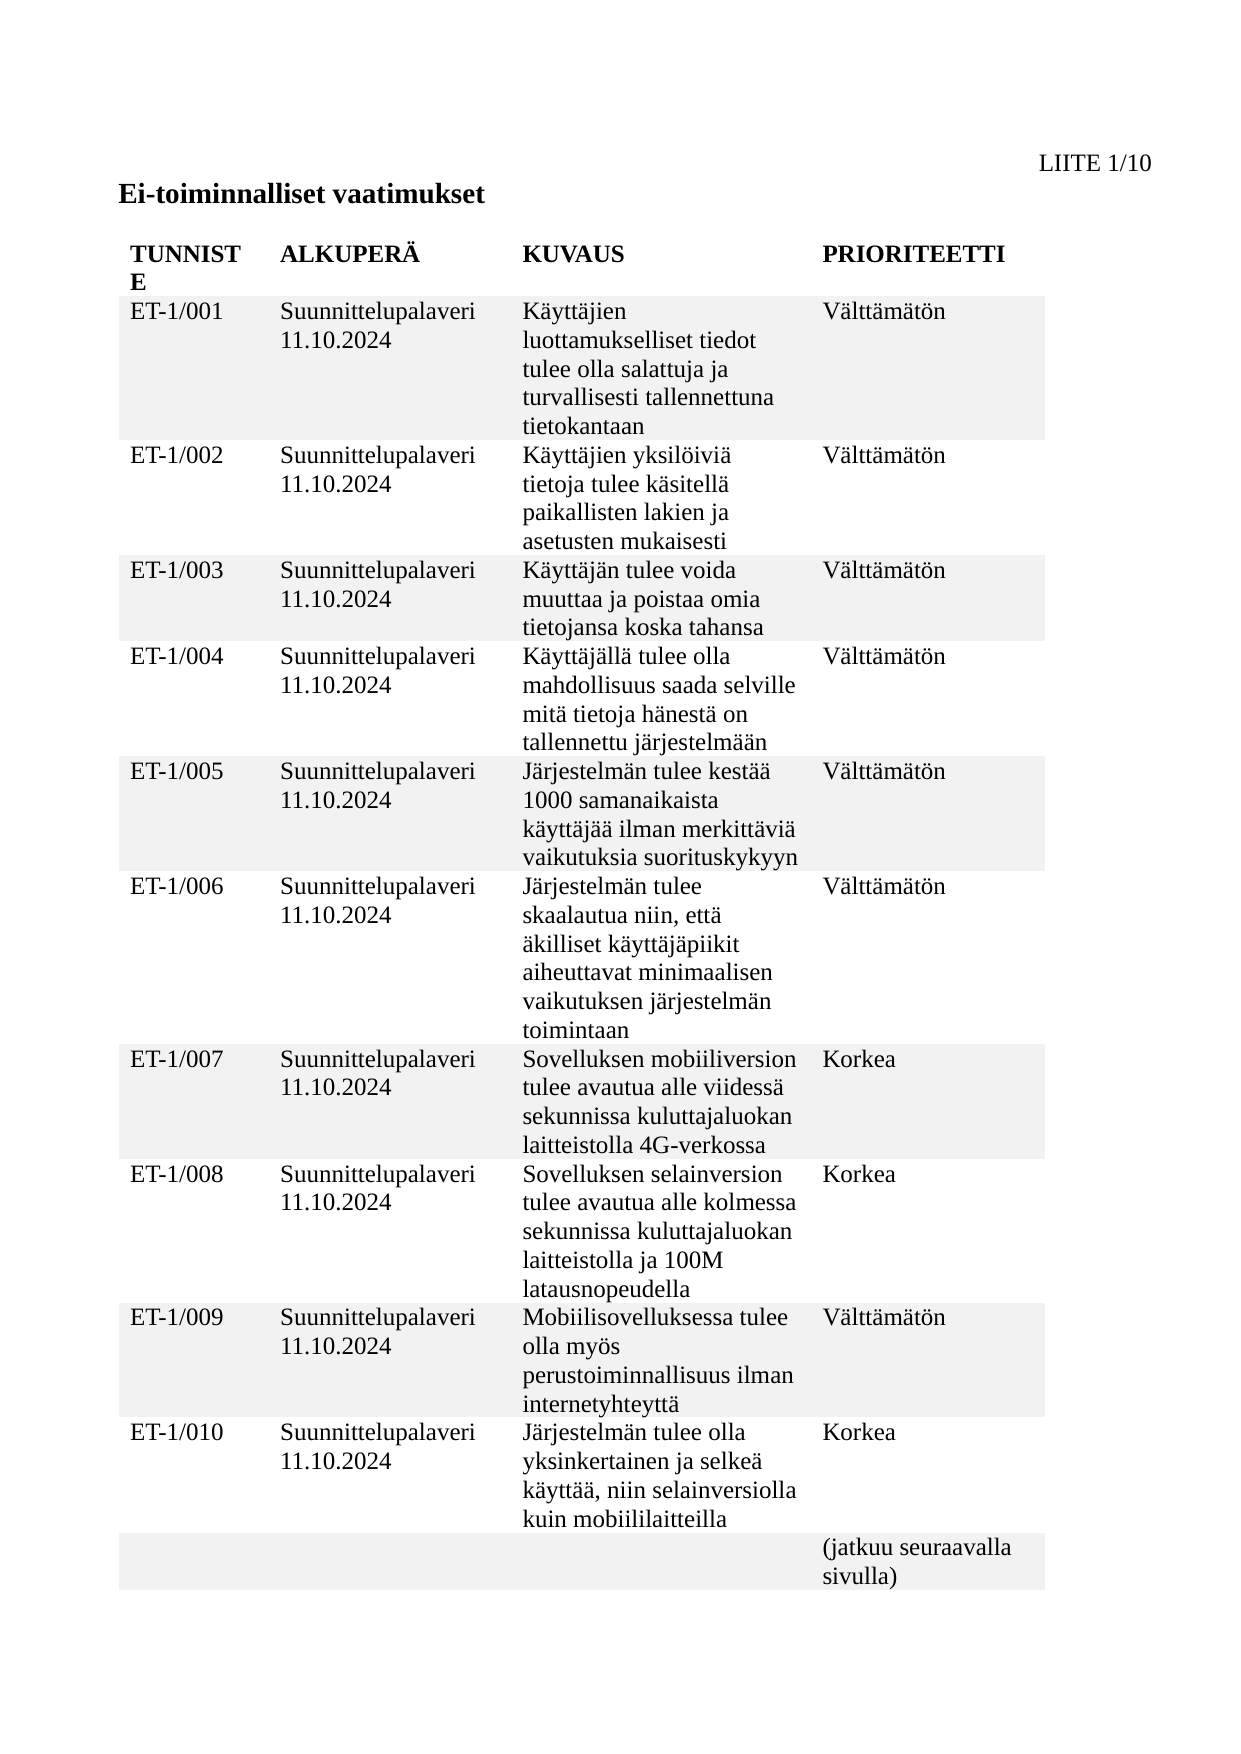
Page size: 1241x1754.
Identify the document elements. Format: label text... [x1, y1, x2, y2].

table_cell [269, 1533, 511, 1590]
table_cell ET-1/007 [119, 1044, 269, 1159]
table_cell ET-1/005 [119, 756, 269, 871]
table_cell ET-1/004 [119, 641, 269, 756]
table_cell Suunnittelupalaveri 11.10.2024 [269, 1303, 511, 1417]
table_cell Mobiilisovelluksessa tulee olla myös perustoiminnallisuus ilman internetyhteyttä [511, 1303, 811, 1417]
table_cell Järjestelmän tulee kestää 1000 samanaikaista käyttäjää ilman merkittäviä vaikutuksia suorituskykyyn [511, 756, 811, 871]
table_header KUVAUS [511, 239, 811, 296]
table_header TUNNISTE [119, 239, 269, 296]
table_cell Suunnittelupalaveri 11.10.2024 [269, 1159, 511, 1302]
table_cell Käyttäjällä tulee olla mahdollisuus saada selville mitä tietoja hänestä on tallennettu järjestelmään [511, 641, 811, 756]
table_cell Välttämätön [811, 756, 1045, 871]
table_cell ET-1/002 [119, 440, 269, 555]
table_cell Välttämätön [811, 555, 1045, 641]
table_cell Suunnittelupalaveri 11.10.2024 [269, 296, 511, 440]
table_cell Korkea [811, 1044, 1045, 1159]
table_cell Välttämätön [811, 440, 1045, 555]
text Ei-toiminnalliset vaatimukset [118, 176, 1152, 210]
table_cell (jatkuu seuraavalla sivulla) [811, 1533, 1045, 1590]
table_cell [511, 1533, 811, 1590]
table_cell Käyttäjien luottamukselliset tiedot tulee olla salattuja ja turvallisesti tallennettuna tietokantaan [511, 296, 811, 440]
table_cell Sovelluksen mobiiliversion tulee avautua alle viidessä sekunnissa kuluttajaluokan laitteistolla 4G-verkossa [511, 1044, 811, 1159]
table_cell ET-1/006 [119, 871, 269, 1044]
table_cell Sovelluksen selainversion tulee avautua alle kolmessa sekunnissa kuluttajaluokan laitteistolla ja 100M latausnopeudella [511, 1159, 811, 1302]
table_cell Suunnittelupalaveri 11.10.2024 [269, 756, 511, 871]
table_cell Suunnittelupalaveri 11.10.2024 [269, 1044, 511, 1159]
table_cell Välttämätön [811, 641, 1045, 756]
table_cell ET-1/008 [119, 1159, 269, 1302]
table_cell [119, 1533, 269, 1590]
table_cell Suunnittelupalaveri 11.10.2024 [269, 440, 511, 555]
table_cell Välttämätön [811, 296, 1045, 440]
table_cell Välttämätön [811, 1303, 1045, 1417]
table_cell ET-1/009 [119, 1303, 269, 1417]
table_cell Korkea [811, 1159, 1045, 1302]
table_cell Käyttäjien yksilöiviä tietoja tulee käsitellä paikallisten lakien ja asetusten mukaisesti [511, 440, 811, 555]
table_cell Suunnittelupalaveri 11.10.2024 [269, 871, 511, 1044]
table_cell ET-1/001 [119, 296, 269, 440]
text LIITE 1/10 [118, 148, 1152, 176]
table_header ALKUPERÄ [269, 239, 511, 296]
table_cell Korkea [811, 1418, 1045, 1532]
table_cell ET-1/010 [119, 1418, 269, 1532]
table_cell Suunnittelupalaveri 11.10.2024 [269, 641, 511, 756]
table_cell Suunnittelupalaveri 11.10.2024 [269, 1418, 511, 1532]
table_header PRIORITEETTI [811, 239, 1045, 296]
table_cell ET-1/003 [119, 555, 269, 641]
table_cell Järjestelmän tulee skaalautua niin, että äkilliset käyttäjäpiikit aiheuttavat minimaalisen vaikutuksen järjestelmän toimintaan [511, 871, 811, 1044]
table_cell Käyttäjän tulee voida muuttaa ja poistaa omia tietojansa koska tahansa [511, 555, 811, 641]
table_cell Välttämätön [811, 871, 1045, 1044]
table_cell Suunnittelupalaveri 11.10.2024 [269, 555, 511, 641]
table_cell Järjestelmän tulee olla yksinkertainen ja selkeä käyttää, niin selainversiolla kuin mobiililaitteilla [511, 1418, 811, 1532]
